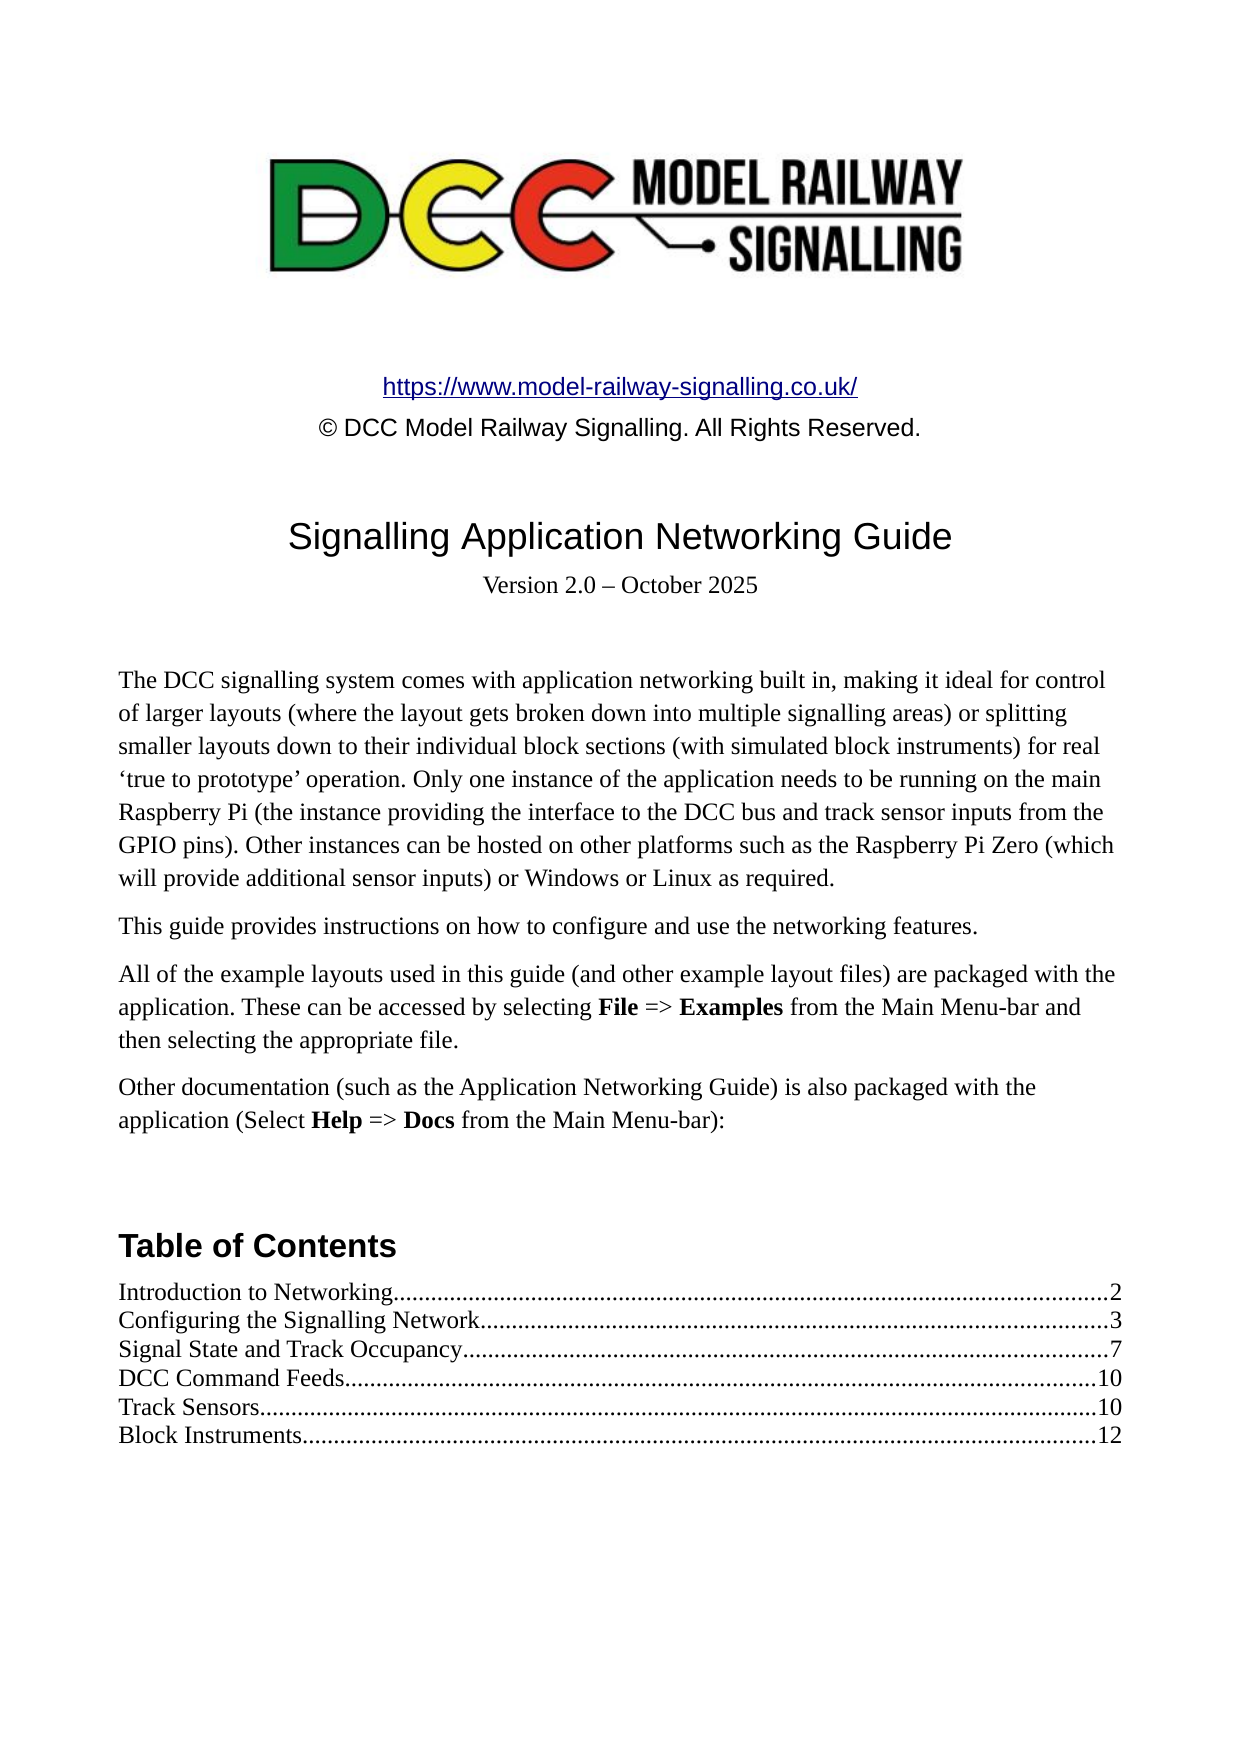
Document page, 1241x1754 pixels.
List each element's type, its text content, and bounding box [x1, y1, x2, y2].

text Signal State and Track Occupancy 7 [118, 1334, 1122, 1363]
text © DCC Model Railway Signalling. All Rights Reserved. [118, 413, 1122, 442]
subtitle https://www.model-railway-signalling.co.uk/ [118, 372, 1122, 401]
subtitle Signalling Application Networking Guide [118, 514, 1122, 558]
text The DCC signalling system comes with application networking built in, making it ideal for control of larger layouts (where the layout gets broken down into multiple signalling areas) or splitting smaller layouts down to their individual block sections (with simulated block instruments) for real ‘true to prototype’ operation. Only one instance of the application needs to be running on the main Raspberry Pi (the instance providing the interface to the DCC bus and track sensor inputs from the GPIO pins). Other instances can be hosted on other platforms such as the Raspberry Pi Zero (which will provide additional sensor inputs) or Windows or Linux as required. [118, 665, 1122, 892]
text All of the example layouts used in this guide (and other example layout files) are packaged with the application. These can be accessed by selecting File => Examples from the Main Menu-bar and then selecting the appropriate file. [118, 959, 1122, 1053]
text Configuring the Signalling Network 3 [118, 1305, 1122, 1334]
text Block Instruments 12 [118, 1420, 1122, 1449]
picture [255, 132, 985, 299]
text Other documentation (such as the Application Networking Guide) is also packaged with the application (Select Help => Docs from the Main Menu-bar): [118, 1072, 1122, 1134]
text DCC Command Feeds 10 [118, 1363, 1122, 1392]
text This guide provides instructions on how to configure and use the networking features. [118, 911, 1122, 940]
text Introduction to Networking 2 [118, 1277, 1122, 1305]
text Track Sensors 10 [118, 1392, 1122, 1420]
subtitle Table of Contents [118, 1226, 1122, 1264]
text Version 2.0 – October 2025 [118, 570, 1122, 599]
